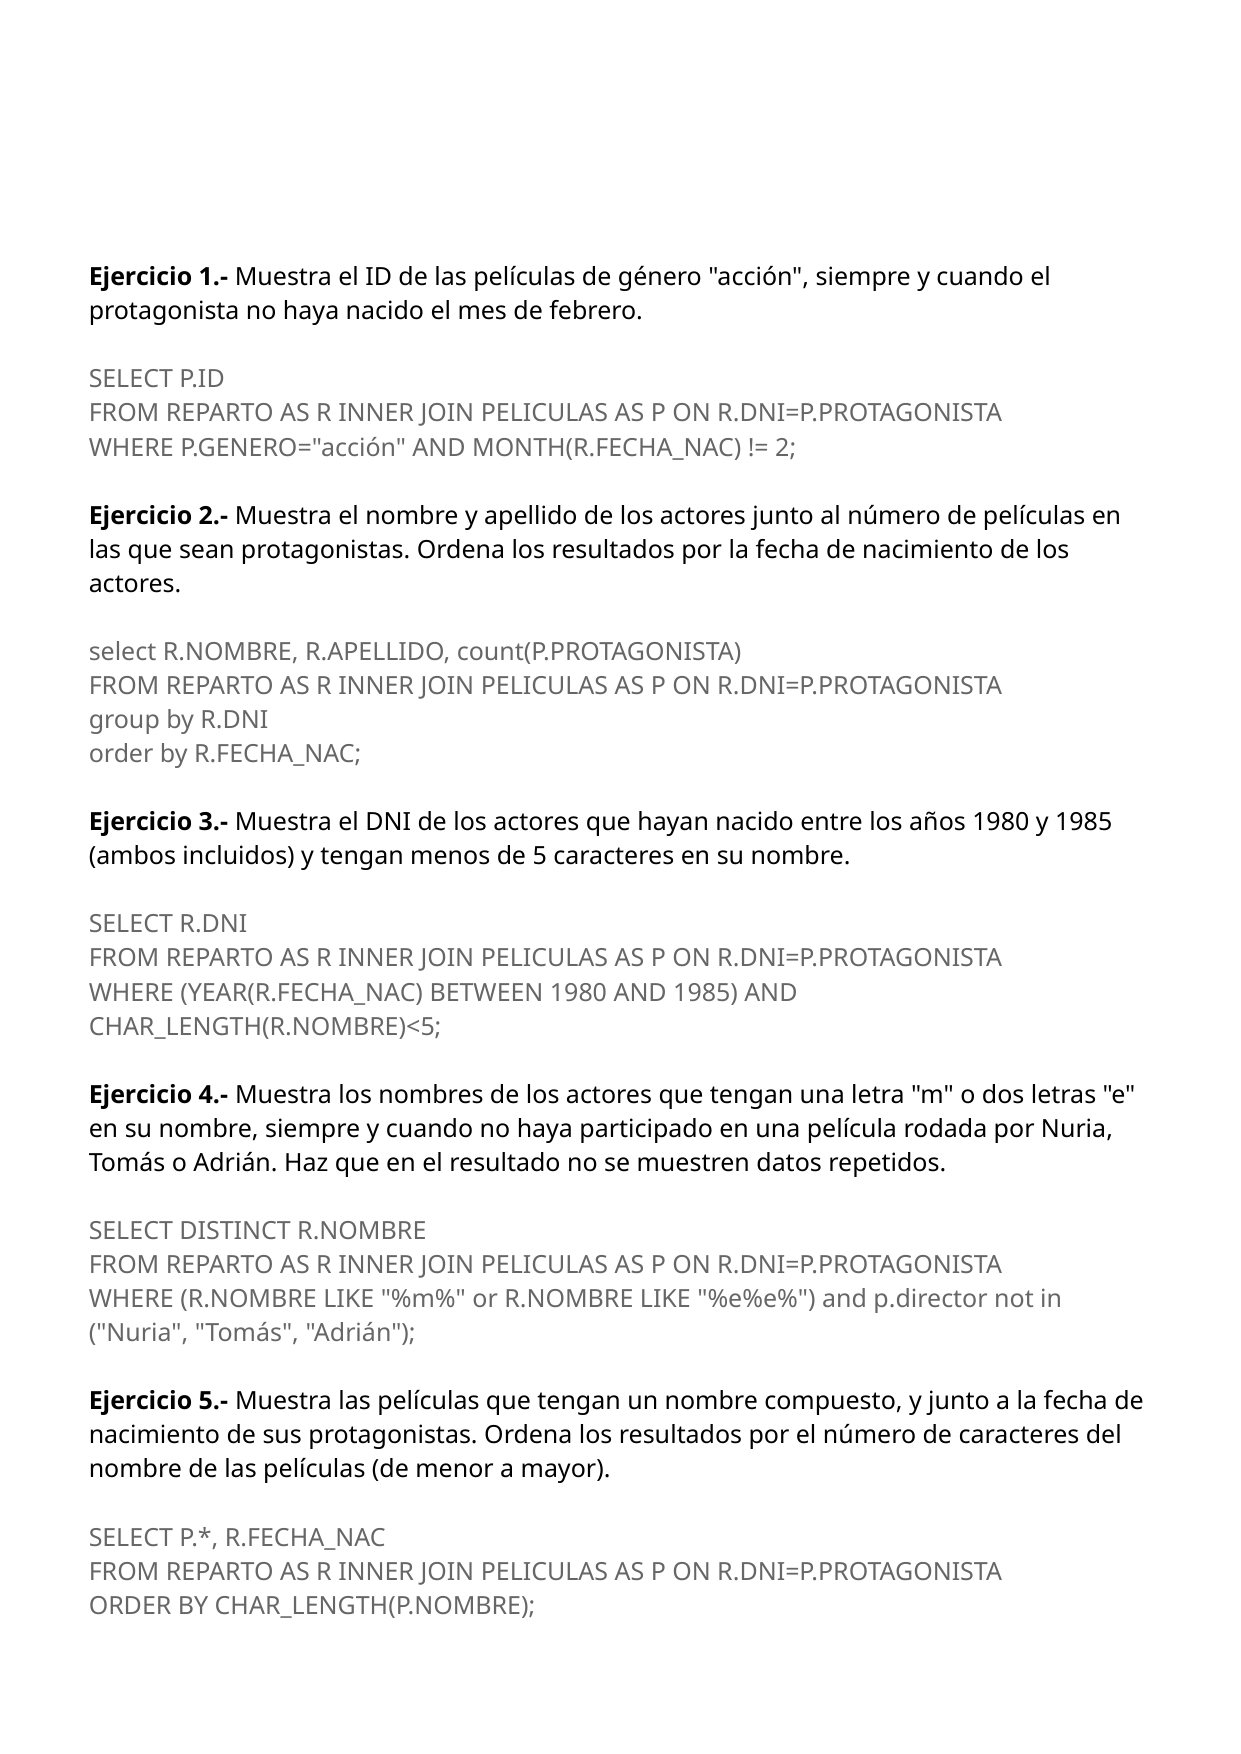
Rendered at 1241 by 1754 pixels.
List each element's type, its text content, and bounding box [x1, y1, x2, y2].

text SELECT P.*, R.FECHA_NAC FROM REPARTO AS R INNER JOIN PELICULAS AS P ON R.DNI=P.PROTAGONISTA ORDER BY CHAR_LENGTH(P.NOMBRE); [88, 1519, 1152, 1621]
text SELECT R.DNI FROM REPARTO AS R INNER JOIN PELICULAS AS P ON R.DNI=P.PROTAGONISTA WHERE (YEAR(R.FECHA_NAC) BETWEEN 1980 AND 1985) AND CHAR_LENGTH(R.NOMBRE)<5; Ejercicio 4.- Muestra los nombres de los actores que tengan una letra "m" o dos letras "e" en su nombre, siempre y cuando no haya participado en una película rodada por Nuria, Tomás o Adrián. Haz que en el resultado no se muestren datos repetidos. SELECT DISTINCT R.NOMBRE FROM REPARTO AS R INNER JOIN PELICULAS AS P ON R.DNI=P.PROTAGONISTA WHERE (R.NOMBRE LIKE "%m%" or R.NOMBRE LIKE "%e%e%") and p.director not in ("Nuria", "Tomás", "Adrián"); [88, 872, 1152, 1349]
text Ejercicio 5.- Muestra las películas que tengan un nombre compuesto, y junto a la fecha de nacimiento de sus protagonistas. Ordena los resultados por el número de caracteres del nombre de las películas (de menor a mayor). [88, 1383, 1152, 1485]
text Ejercicio 1.- Muestra el ID de las películas de género "acción", siempre y cuando el protagonista no haya nacido el mes de febrero. SELECT P.ID FROM REPARTO AS R INNER JOIN PELICULAS AS P ON R.DNI=P.PROTAGONISTA WHERE P.GENERO="acción" AND MONTH(R.FECHA_NAC) != 2; Ejercicio 2.- Muestra el nombre y apellido de los actores junto al número de películas en las que sean protagonistas. Ordena los resultados por la fecha de nacimiento de los actores. select R.NOMBRE, R.APELLIDO, count(P.PROTAGONISTA) FROM REPARTO AS R INNER JOIN PELICULAS AS P ON R.DNI=P.PROTAGONISTA group by R.DNI order by R.FECHA_NAC; Ejercicio 3.- Muestra el DNI de los actores que hayan nacido entre los años 1980 y 1985 (ambos incluidos) y tengan menos de 5 caracteres en su nombre. [88, 259, 1152, 872]
